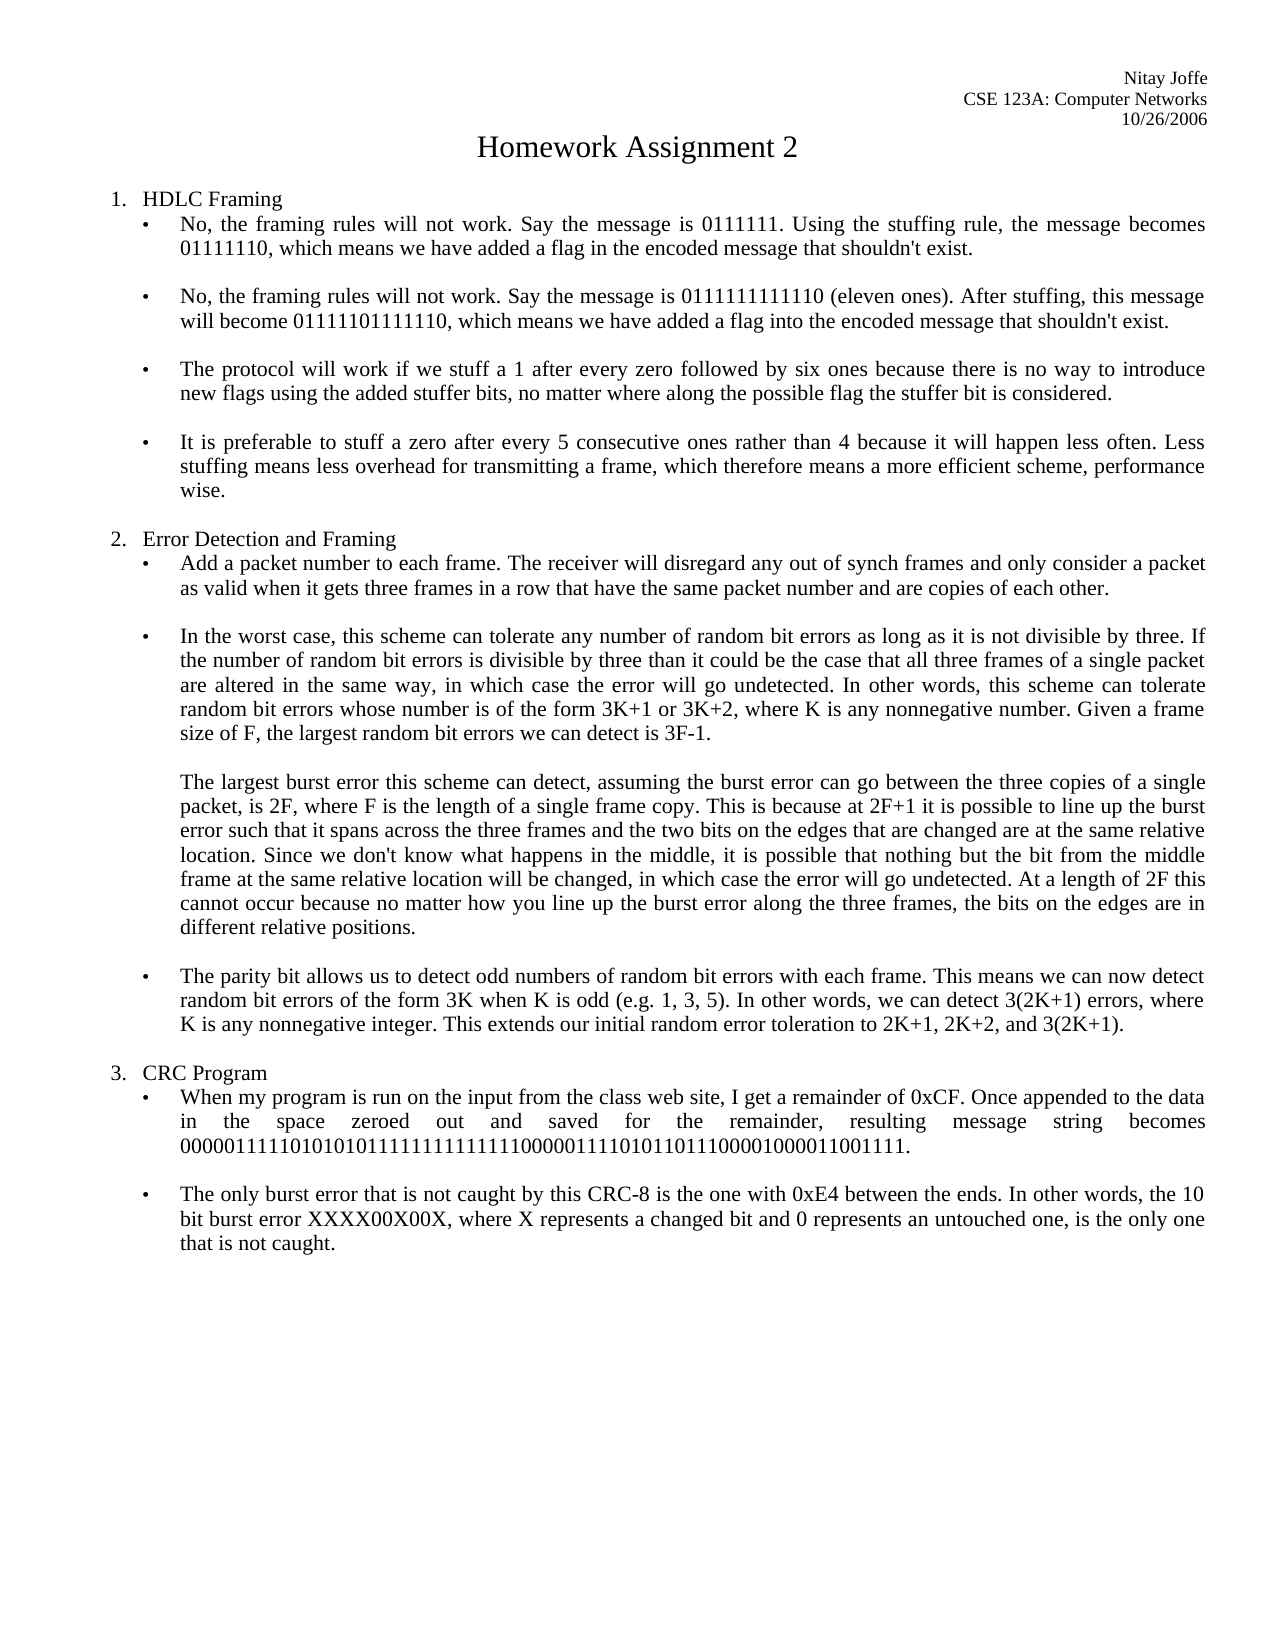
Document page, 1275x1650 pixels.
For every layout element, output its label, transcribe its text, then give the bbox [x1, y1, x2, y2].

list No, the framing rules will not work. Say the message is 0111111. Using the stuffing rule, the message becomes 01111110, which means we have added a flag in the encoded message that shouldn't exist. [142, 211, 1207, 260]
text Homework Assignment 2 [67, 130, 1207, 164]
text Nitay Joffe [67, 67, 1207, 88]
list Error Detection and Framing [105, 527, 1207, 551]
text 10/26/2006 [67, 109, 1207, 130]
list Add a packet number to each frame. The receiver will disregard any out of synch frames and only consider a packet as valid when it gets three frames in a row that have the same packet number and are copies of each other. [142, 551, 1207, 600]
list The protocol will work if we stuff a 1 after every zero followed by six ones because there is no way to introduce new flags using the added stuffer bits, no matter where along the possible flag the stuffer bit is considered. [142, 357, 1207, 406]
list In the worst case, this scheme can tolerate any number of random bit errors as long as it is not divisible by three. If the number of random bit errors is divisible by three than it could be the case that all three frames of a single packet are altered in the same way, in which case the error will go undetected. In other words, this scheme can tolerate random bit errors whose number is of the form 3K+1 or 3K+2, where K is any nonnegative number. Given a frame size of F, the largest random bit errors we can detect is 3F-1. [142, 624, 1207, 745]
text CSE 123A: Computer Networks [67, 88, 1207, 109]
list It is preferable to stuff a zero after every 5 consecutive ones rather than 4 because it will happen less often. Less stuffing means less overhead for transmitting a frame, which therefore means a more efficient scheme, performance wise. [142, 430, 1207, 503]
list The only burst error that is not caught by this CRC-8 is the one with 0xE4 between the ends. In other words, the 10 bit burst error XXXX00X00X, where X represents a changed bit and 0 represents an untouched one, is the only one that is not caught. [142, 1182, 1207, 1255]
list No, the framing rules will not work. Say the message is 0111111111110 (eleven ones). After stuffing, this message will become 01111101111110, which means we have added a flag into the encoded message that shouldn't exist. [142, 284, 1207, 333]
list HDLC Framing [105, 187, 1207, 211]
list CRC Program [105, 1061, 1207, 1085]
list When my program is run on the input from the class web site, I get a remainder of 0xCF. Once appended to the data in the space zeroed out and saved for the remainder, resulting message string becomes 000001111101010101111111111111100000111101011011100001000011001111. [142, 1085, 1207, 1158]
list The largest burst error this scheme can detect, assuming the burst error can go between the three copies of a single packet, is 2F, where F is the length of a single frame copy. This is because at 2F+1 it is possible to line up the burst error such that it spans across the three frames and the two bits on the edges that are changed are at the same relative location. Since we don't know what happens in the middle, it is possible that nothing but the bit from the middle frame at the same relative location will be changed, in which case the error will go undetected. At a length of 2F this cannot occur because no matter how you line up the burst error along the three frames, the bits on the edges are in different relative positions. [142, 770, 1207, 939]
list The parity bit allows us to detect odd numbers of random bit errors with each frame. This means we can now detect random bit errors of the form 3K when K is odd (e.g. 1, 3, 5). In other words, we can detect 3(2K+1) errors, where K is any nonnegative integer. This extends our initial random error toleration to 2K+1, 2K+2, and 3(2K+1). [142, 964, 1207, 1037]
